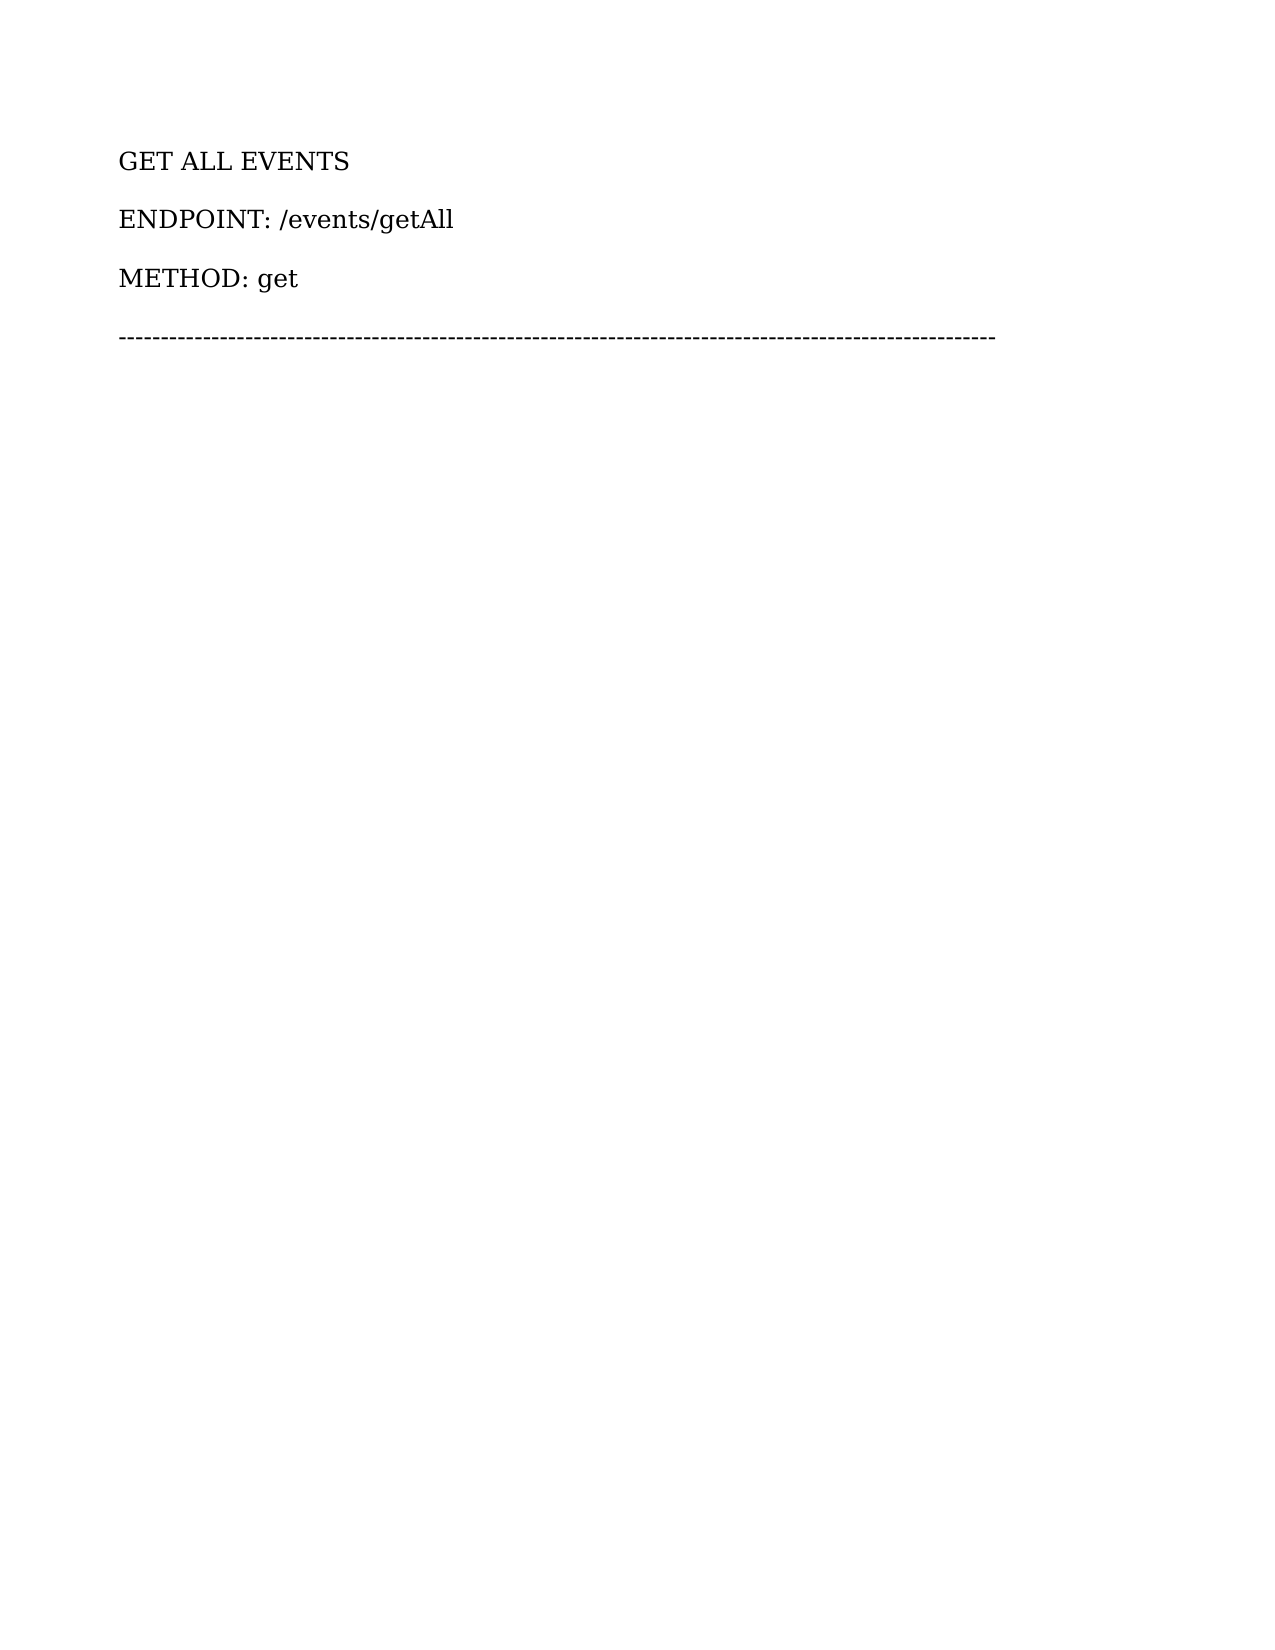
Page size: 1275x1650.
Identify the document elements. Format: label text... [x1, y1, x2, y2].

text METHOD: get [118, 264, 1157, 293]
text GET ALL EVENTS [118, 147, 1157, 176]
text -------------------------------------------------------------------------------------------------------- [118, 322, 1157, 351]
text ENDPOINT: /events/getAll [118, 206, 1157, 235]
